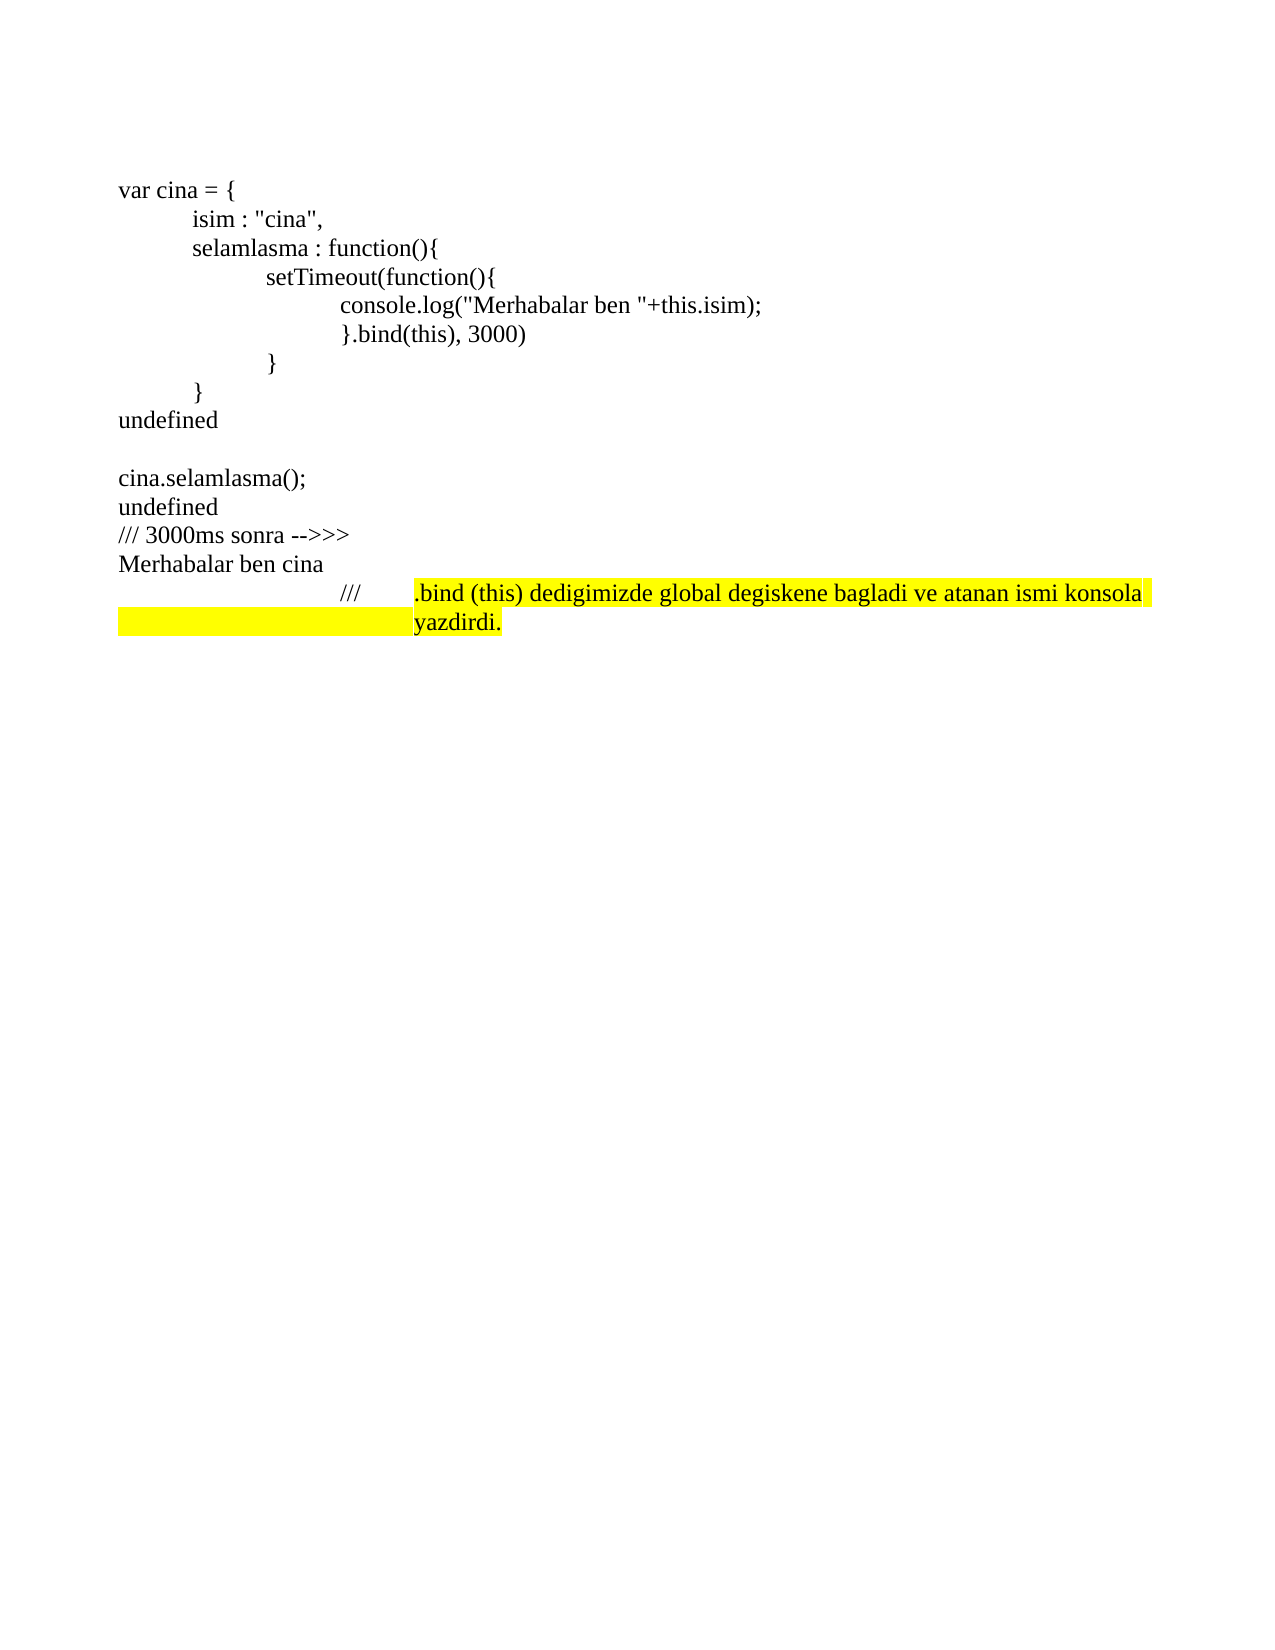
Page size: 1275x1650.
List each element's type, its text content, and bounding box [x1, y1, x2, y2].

text /// 3000ms sonra -->>> [118, 521, 1157, 549]
text Merhabalar ben cina [118, 549, 1157, 578]
text /// .bind (this) dedigimizde global degiskene bagladi ve atanan ismi konsola yazdirdi. [118, 578, 1157, 636]
text console.log("Merhabalar ben "+this.isim); [118, 291, 1157, 319]
text isim : "cina", [118, 204, 1157, 233]
text cina.selamlasma(); [118, 463, 1157, 492]
text selamlasma : function(){ [118, 233, 1157, 262]
text setTimeout(function(){ [118, 262, 1157, 291]
text } [118, 348, 1157, 377]
text } [118, 377, 1157, 406]
text undefined [118, 492, 1157, 521]
text }.bind(this), 3000) [118, 319, 1157, 348]
text var cina = { [118, 176, 1157, 204]
text undefined [118, 406, 1157, 434]
